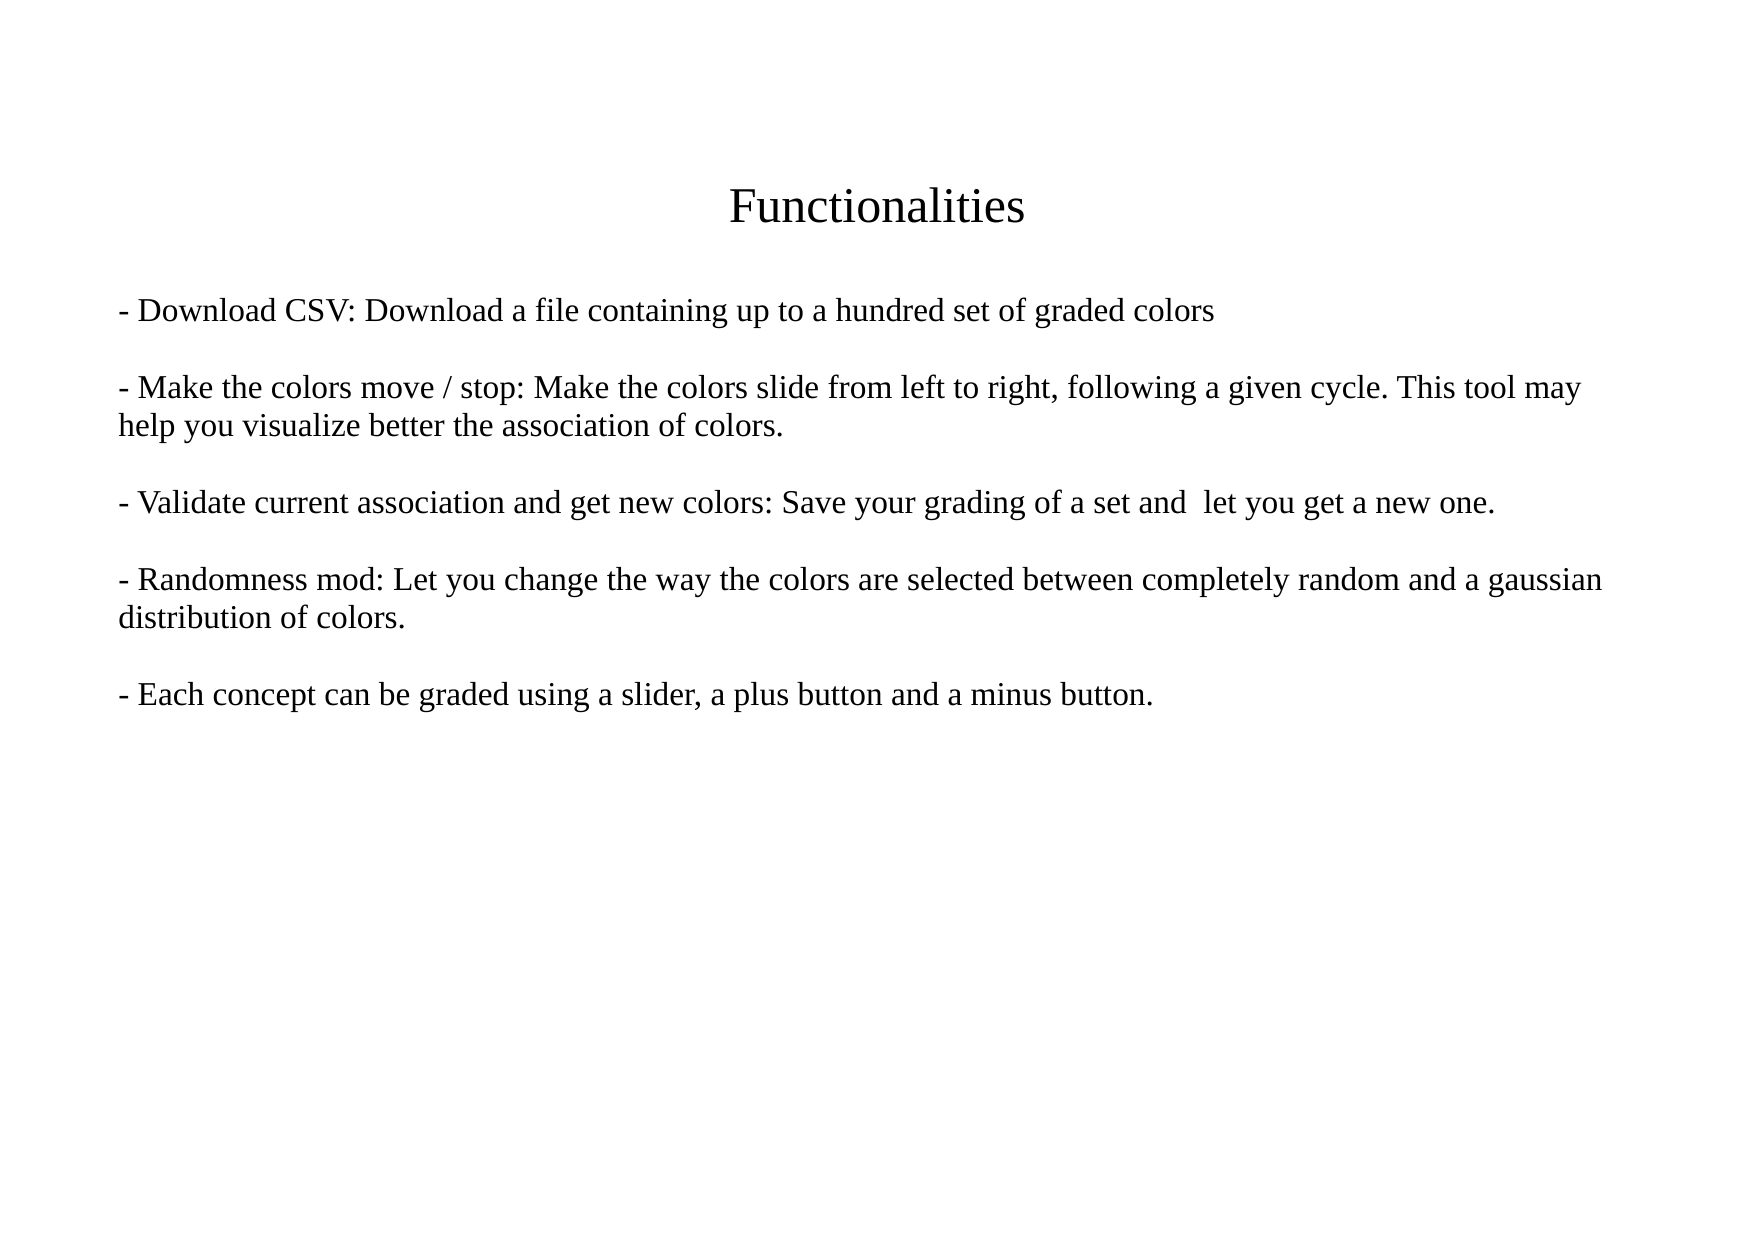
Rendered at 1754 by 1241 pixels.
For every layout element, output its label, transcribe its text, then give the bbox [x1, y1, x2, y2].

text - Download CSV: Download a file containing up to a hundred set of graded colors [118, 291, 1636, 329]
text - Validate current association and get new colors: Save your grading of a set and let you get a new one. [118, 482, 1636, 521]
text - Make the colors move / stop: Make the colors slide from left to right, following a given cycle. This tool may help you visualize better the association of colors. [118, 367, 1636, 444]
text - Each concept can be graded using a slider, a plus button and a minus button. [118, 674, 1636, 712]
text Functionalities [118, 176, 1636, 233]
text - Randomness mod: Let you change the way the colors are selected between completely random and a gaussian distribution of colors. [118, 559, 1636, 636]
